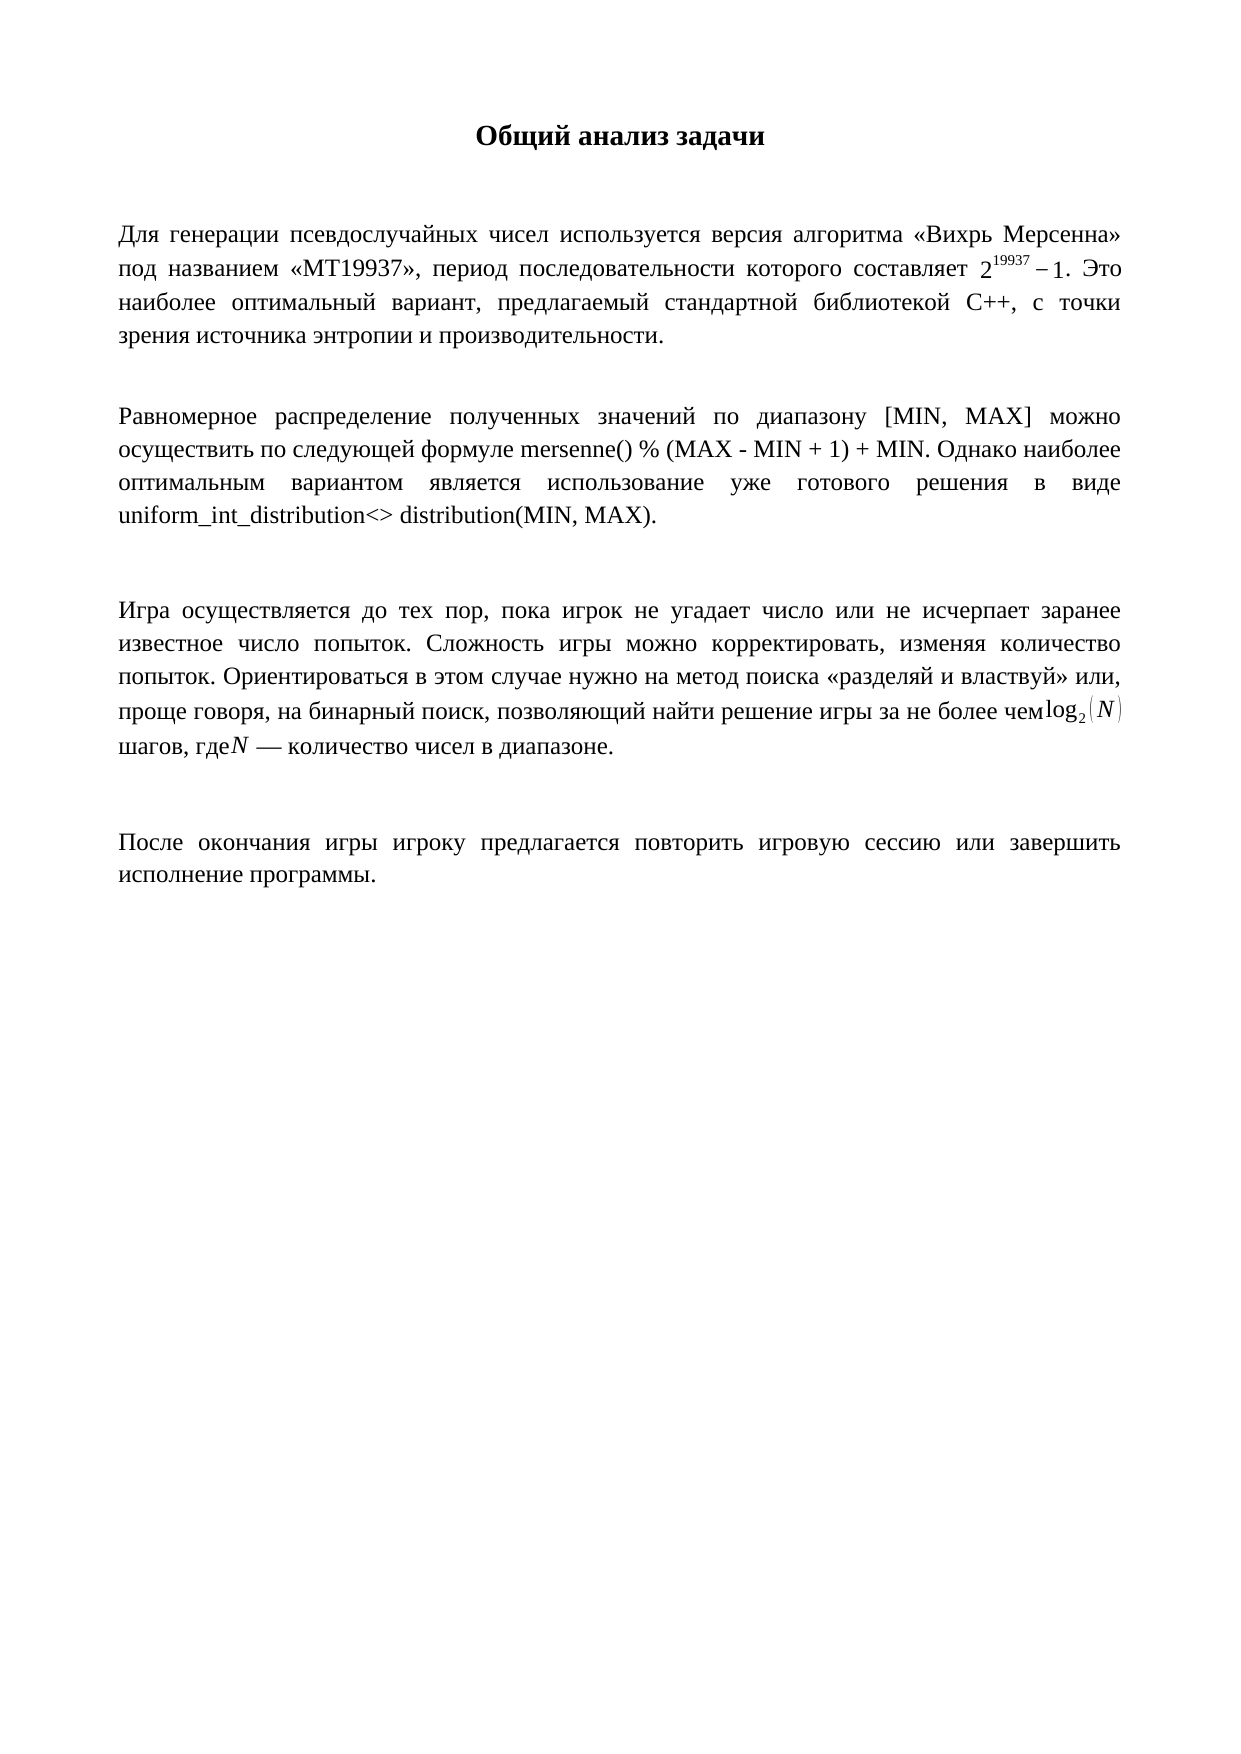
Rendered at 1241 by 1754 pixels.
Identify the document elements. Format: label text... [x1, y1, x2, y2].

text Общий анализ задачи [118, 118, 1122, 152]
text Для генерации псевдослучайных чисел используется версия алгоритма «Вихрь Мерсенна» под названием «MT19937», период последовательности которого составляет . Это наиболее оптимальный вариант, предлагаемый стандартной библиотекой C++, с точки зрения источника энтропии и производительности. [118, 219, 1122, 349]
text Игра осуществляется до тех пор, пока игрок не угадает число или не исчерпает заранее известное число попыток. Сложность игры можно корректировать, изменяя количество попыток. Ориентироваться в этом случае нужно на метод поиска «разделяй и властвуй» или, проще говоря, на бинарный поиск, позволяющий найти решение игры за не более чемшагов, где — количество чисел в диапазоне. [118, 595, 1122, 760]
text Равномерное распределение полученных значений по диапазону [MIN, MAX] можно осуществить по следующей формуле mersenne() % (MAX - MIN + 1) + MIN. Однако наиболее оптимальным вариантом является использование уже готового решения в виде uniform_int_distribution<> distribution(MIN, MAX). [118, 368, 1122, 529]
text После окончания игры игроку предлагается повторить игровую сессию или завершить исполнение программы. [118, 827, 1122, 888]
